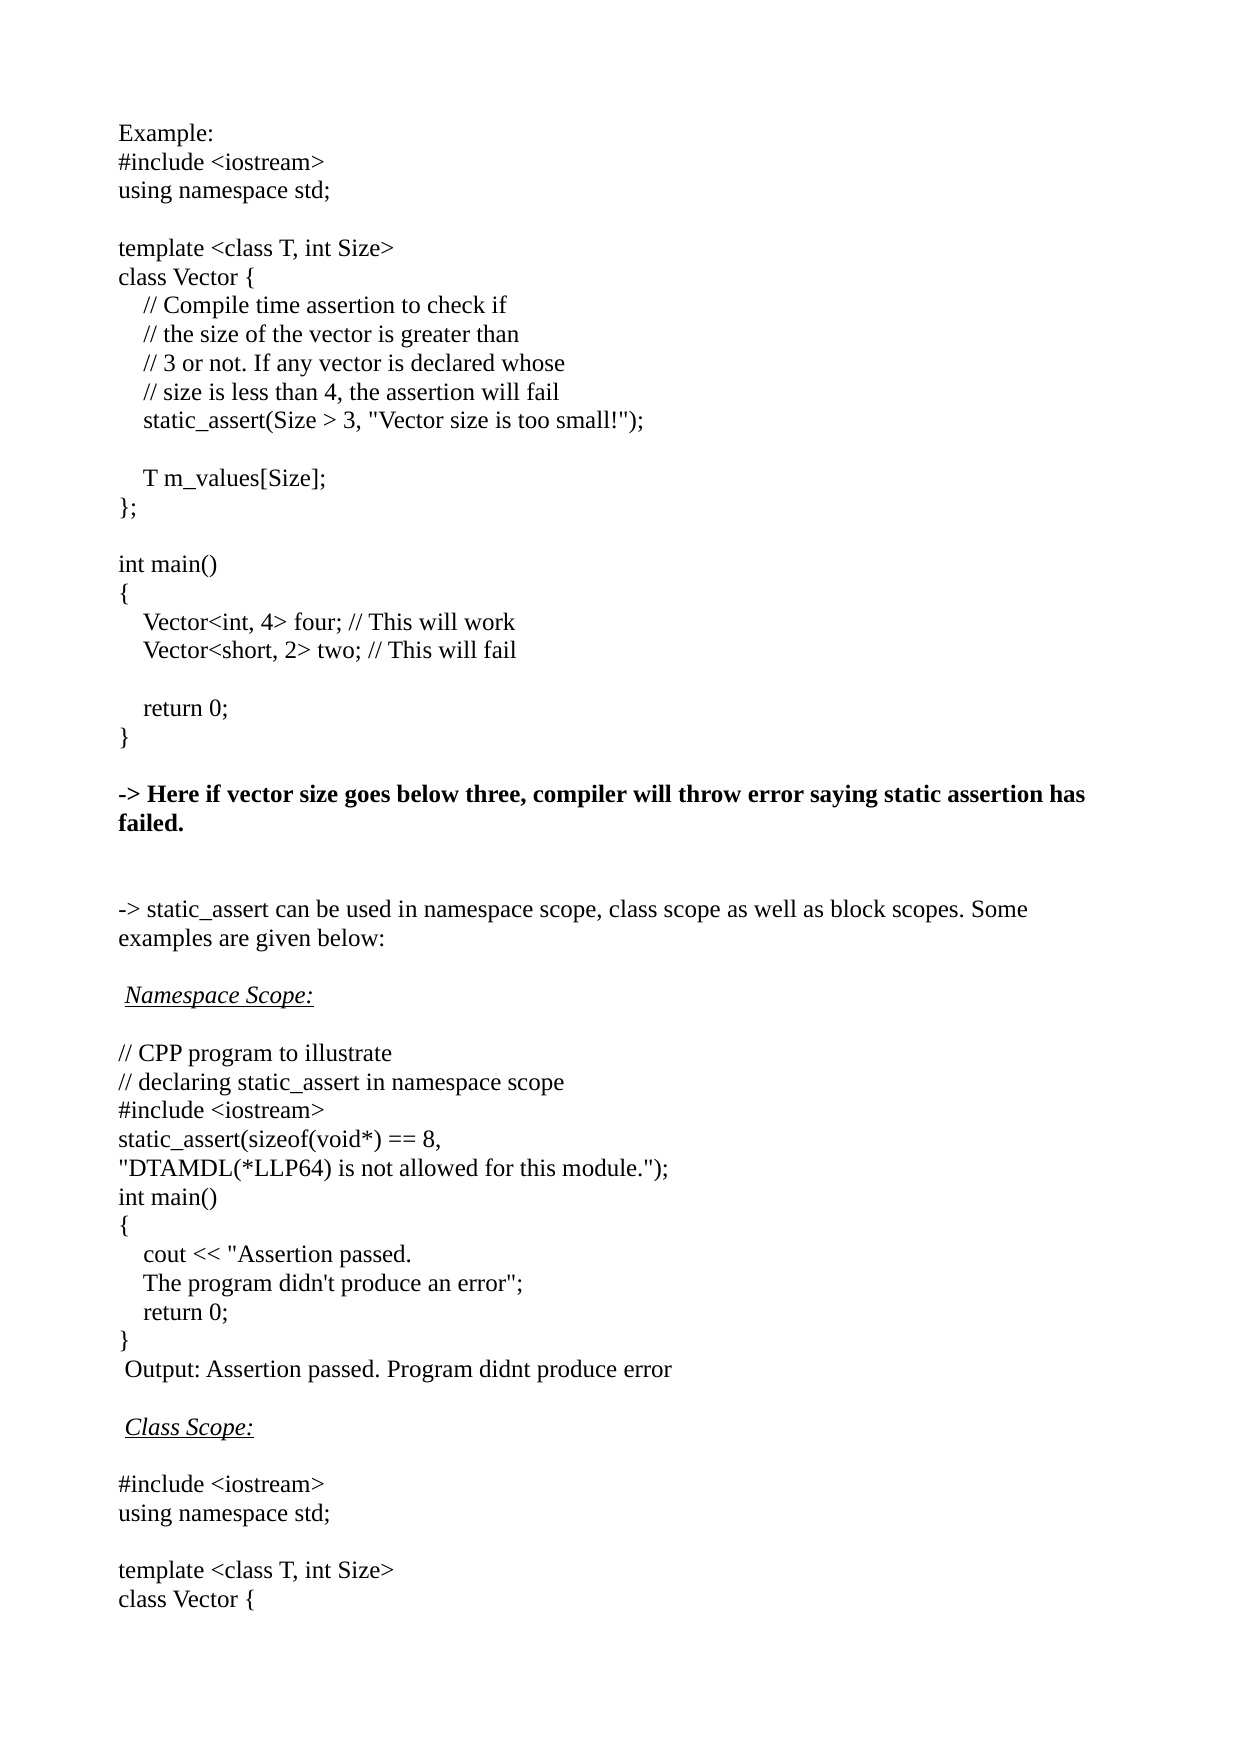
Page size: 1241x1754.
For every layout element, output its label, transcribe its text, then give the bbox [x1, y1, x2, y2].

text Vector<short, 2> two; // This will fail [118, 636, 1122, 664]
text T m_values[Size]; [118, 463, 1122, 492]
text using namespace std; [118, 176, 1122, 204]
text cout << "Assertion passed. [118, 1239, 1122, 1268]
text } [118, 1326, 1122, 1354]
text "DTAMDL(*LLP64) is not allowed for this module."); [118, 1153, 1122, 1182]
text -> static_assert can be used in namespace scope, class scope as well as block scopes. Some examples are given below: [118, 894, 1122, 952]
text Namespace Scope: [118, 981, 1122, 1009]
text // the size of the vector is greater than [118, 319, 1122, 348]
text // declaring static_assert in namespace scope [118, 1067, 1122, 1096]
text static_assert(sizeof(void*) == 8, [118, 1124, 1122, 1153]
text } [118, 722, 1122, 751]
text #include <iostream> [118, 1469, 1122, 1498]
text return 0; [118, 693, 1122, 722]
text using namespace std; [118, 1498, 1122, 1527]
text Example: [118, 118, 1122, 147]
text Class Scope: [118, 1412, 1122, 1441]
text int main() [118, 1182, 1122, 1211]
text Vector<int, 4> four; // This will work [118, 607, 1122, 636]
text template <class T, int Size> [118, 233, 1122, 262]
text return 0; [118, 1297, 1122, 1326]
text // Compile time assertion to check if [118, 291, 1122, 319]
text { [118, 578, 1122, 607]
text class Vector { [118, 1584, 1122, 1613]
text { [118, 1211, 1122, 1239]
text The program didn't produce an error"; [118, 1268, 1122, 1297]
text -> Here if vector size goes below three, compiler will throw error saying static assertion has failed. [118, 779, 1122, 837]
text // CPP program to illustrate [118, 1038, 1122, 1067]
text template <class T, int Size> [118, 1556, 1122, 1584]
text #include <iostream> [118, 147, 1122, 176]
text class Vector { [118, 262, 1122, 291]
text }; [118, 492, 1122, 521]
text Output: Assertion passed. Program didnt produce error [118, 1354, 1122, 1383]
text // 3 or not. If any vector is declared whose [118, 348, 1122, 377]
text // size is less than 4, the assertion will fail [118, 377, 1122, 406]
text #include <iostream> [118, 1096, 1122, 1124]
text int main() [118, 549, 1122, 578]
text static_assert(Size > 3, "Vector size is too small!"); [118, 406, 1122, 434]
